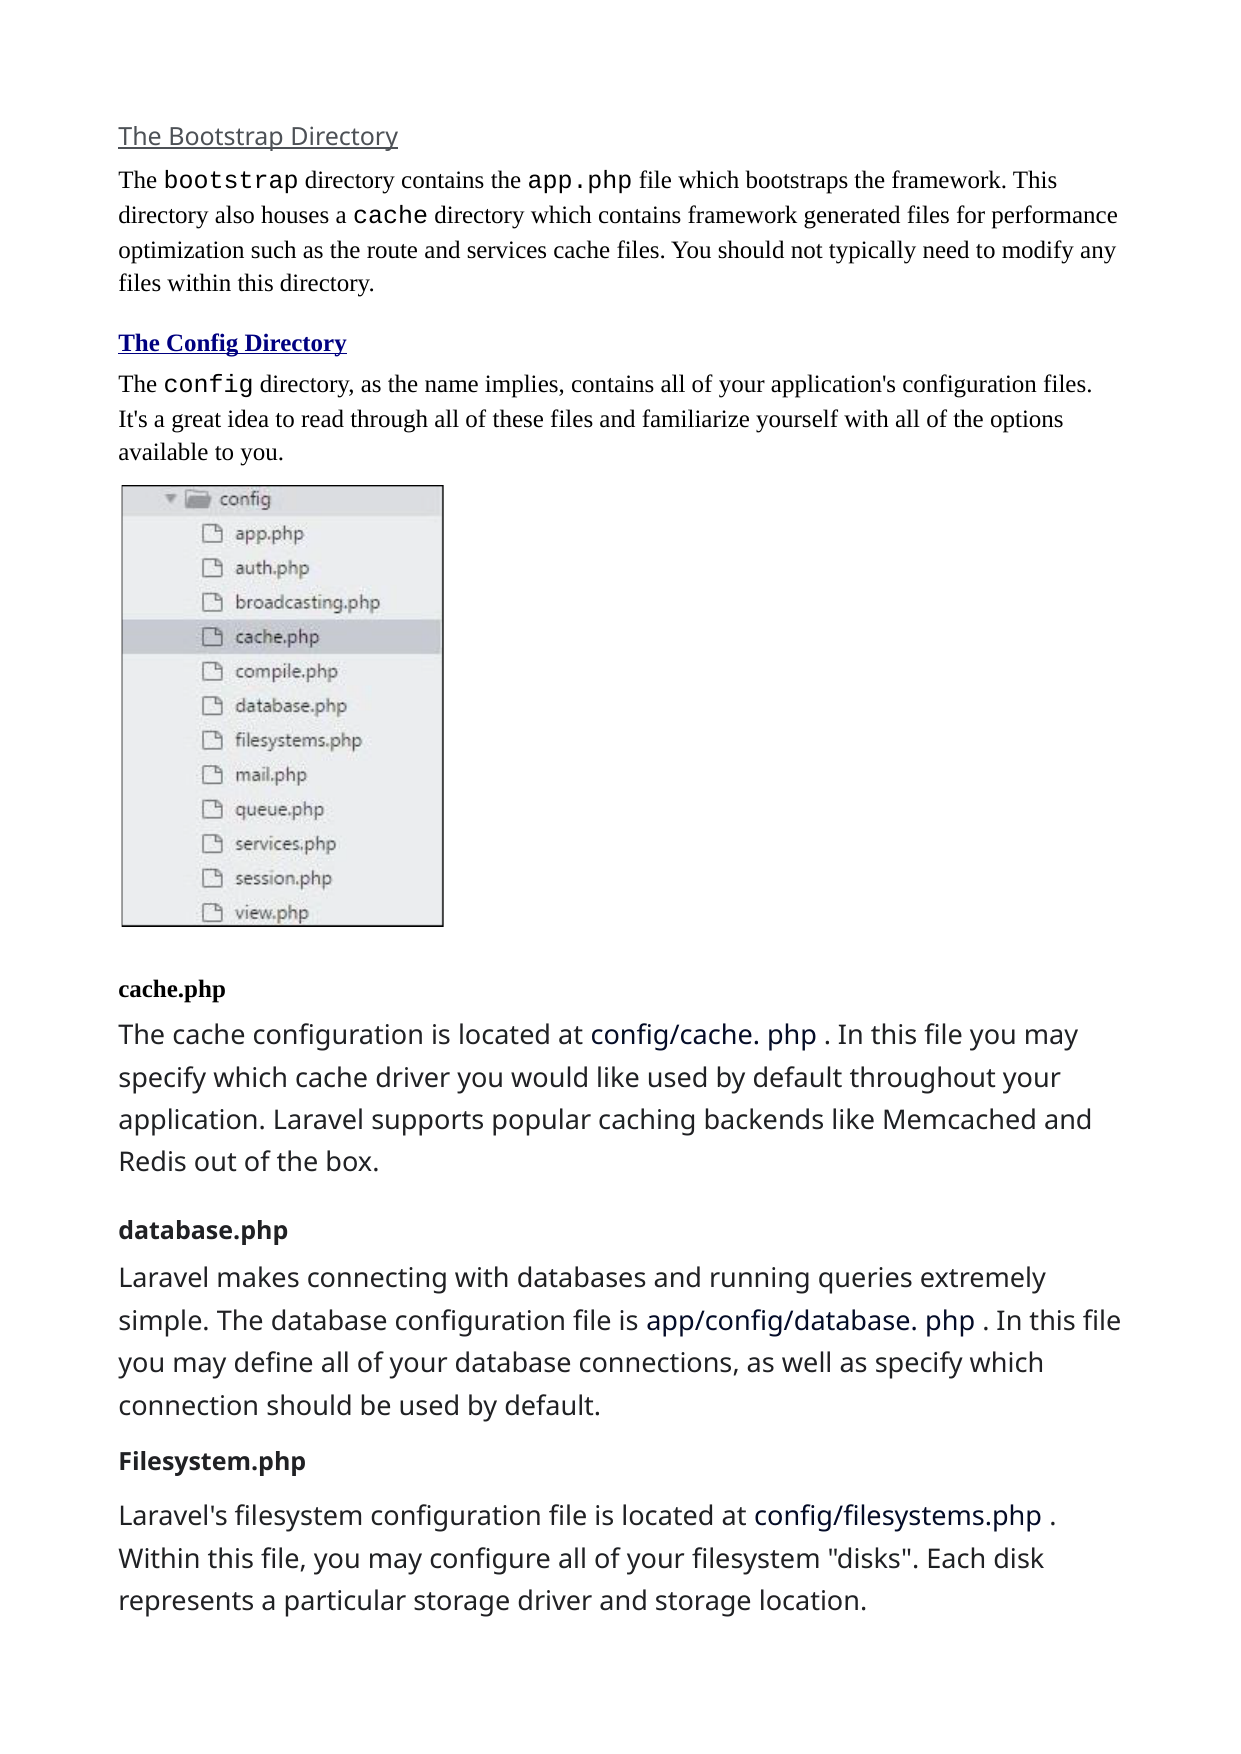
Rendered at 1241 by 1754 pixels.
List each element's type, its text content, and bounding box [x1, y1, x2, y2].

text Filesystem.php [118, 1443, 1122, 1477]
text The bootstrap directory contains the app.php file which bootstraps the framework. This directory also houses a cache directory which contains framework generated files for performance optimization such as the route and services cache files. You should not typically need to modify any files within this directory. [118, 165, 1122, 297]
text Laravel's filesystem configuration file is located at config/filesystems.php . Within this file, you may configure all of your filesystem "disks". Each disk represents a particular storage driver and storage location. [118, 1497, 1122, 1618]
subtitle The Bootstrap Directory [118, 118, 1122, 152]
subtitle database.php [118, 1212, 1122, 1246]
picture [121, 485, 444, 927]
text The cache configuration is located at config/cache. php . In this file you may specify which cache driver you would like used by default throughout your application. Laravel supports popular caching backends like Memcached and Redis out of the box. [118, 1016, 1122, 1180]
subtitle cache.php [118, 974, 1122, 1003]
text The config directory, as the name implies, contains all of your application's configuration files. It's a great idea to read through all of these files and familiarize yourself with all of the options available to you. [118, 369, 1122, 466]
text Laravel makes connecting with databases and running queries extremely simple. The database configuration file is app/config/database. php . In this file you may define all of your database connections, as well as specify which connection should be used by default. [118, 1259, 1122, 1423]
subtitle The Config Directory [118, 328, 1122, 357]
